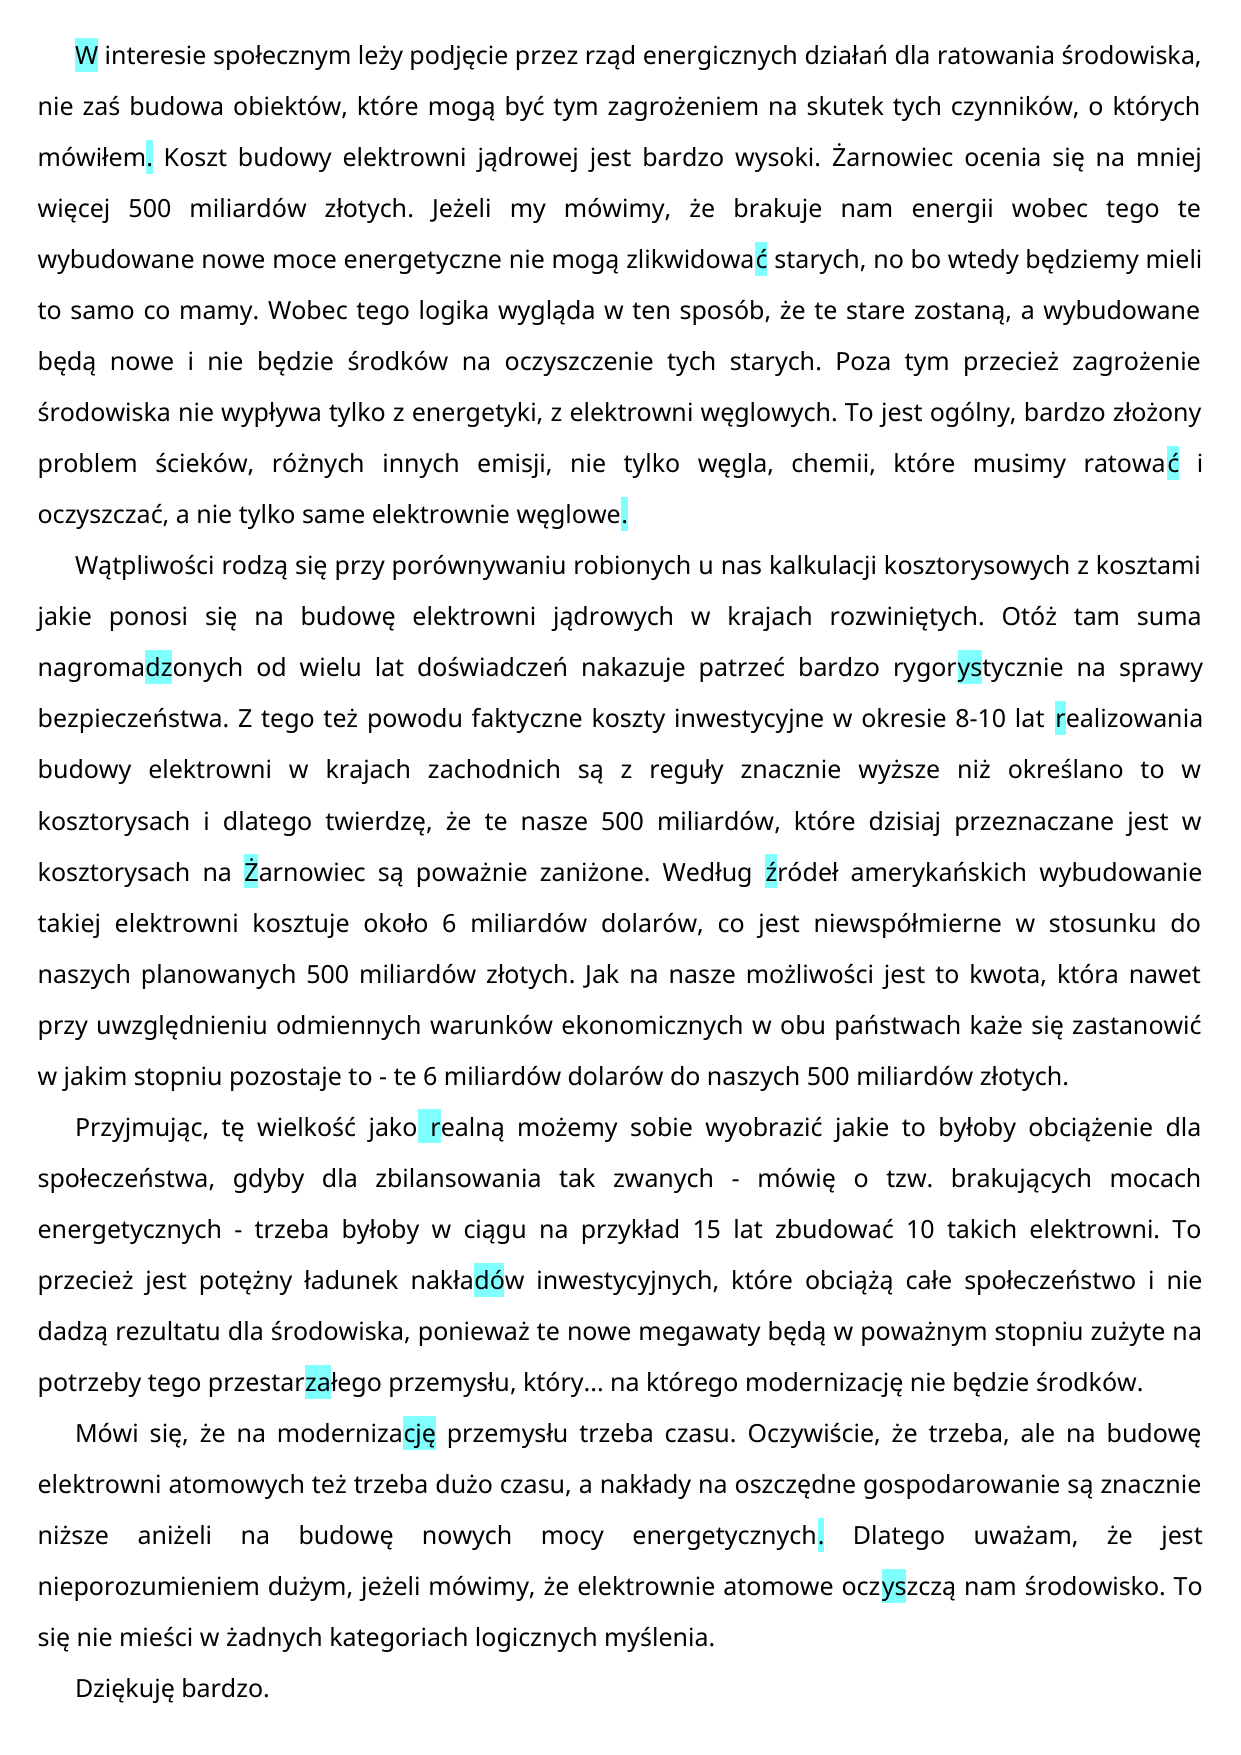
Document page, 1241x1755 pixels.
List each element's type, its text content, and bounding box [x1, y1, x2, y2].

text Przyjmując, tę wielkość jako realną możemy sobie wyobrazić jakie to byłoby obciążenie dla społeczeństwa, gdyby dla zbilansowania tak zwanych - mówię o tzw. brakujących mocach energetycznych - trzeba byłoby w ciągu na przykład 15 lat zbudować 10 takich elektrowni. To przecież jest potężny ładunek nakładów inwestycyjnych, które obciążą całe społeczeństwo i nie dadzą rezultatu dla środowiska, ponieważ te nowe megawaty będą w poważnym stopniu zużyte na potrzeby tego przestarzałego przemysłu, który... na którego modernizację nie będzie środków. [37, 1109, 1203, 1399]
text Dziękuję bardzo. [37, 1671, 1203, 1705]
text Wątpliwości rodzą się przy porównywaniu robionych u nas kalkulacji kosztorysowych z kosztami jakie ponosi się na budowę elektrowni jądrowych w krajach rozwiniętych. Otóż tam suma nagromadzonych od wielu lat doświadczeń nakazuje patrzeć bardzo rygorystycznie na sprawy bezpieczeństwa. Z tego też powodu faktyczne koszty inwestycyjne w okresie 8-10 lat realizowania budowy elektrowni w krajach zachodnich są z reguły znacznie wyższe niż określano to w kosztorysach i dlatego twierdzę, że te nasze 500 miliardów, które dzisiaj przeznaczane jest w kosztorysach na Żarnowiec są poważnie zaniżone. Według źródeł amerykańskich wybudowanie takiej elektrowni kosztuje około 6 miliardów dolarów, co jest niewspółmierne w stosunku do naszych planowanych 500 miliardów złotych. Jak na nasze możliwości jest to kwota, która nawet przy uwzględnieniu odmiennych warunków ekonomicznych w obu państwach każe się zastanowić w jakim stopniu pozostaje to - te 6 miliardów dolarów do naszych 500 miliardów złotych. [37, 548, 1203, 1092]
text W interesie społecznym leży podjęcie przez rząd energicznych działań dla ratowania środowiska, nie zaś budowa obiektów, które mogą być tym zagrożeniem na skutek tych czynników, o których mówiłem. Koszt budowy elektrowni jądrowej jest bardzo wysoki. Żarnowiec ocenia się na mniej więcej 500 miliardów złotych. Jeżeli my mówimy, że brakuje nam energii wobec tego te wybudowane nowe moce energetyczne nie mogą zlikwidować starych, no bo wtedy będziemy mieli to samo co mamy. Wobec tego logika wygląda w ten sposób, że te stare zostaną, a wybudowane będą nowe i nie będzie środków na oczyszczenie tych starych. Poza tym przecież zagrożenie środowiska nie wypływa tylko z energetyki, z elektrowni węglowych. To jest ogólny, bardzo złożony problem ścieków, różnych innych emisji, nie tylko węgla, chemii, które musimy ratować i oczyszczać, a nie tylko same elektrownie węglowe. [37, 37, 1203, 531]
text Mówi się, że na modernizację przemysłu trzeba czasu. Oczywiście, że trzeba, ale na budowę elektrowni atomowych też trzeba dużo czasu, a nakłady na oszczędne gospodarowanie są znacznie niższe aniżeli na budowę nowych mocy energetycznych. Dlatego uważam, że jest nieporozumieniem dużym, jeżeli mówimy, że elektrownie atomowe oczyszczą nam środowisko. To się nie mieści w żadnych kategoriach logicznych myślenia. [37, 1416, 1203, 1654]
